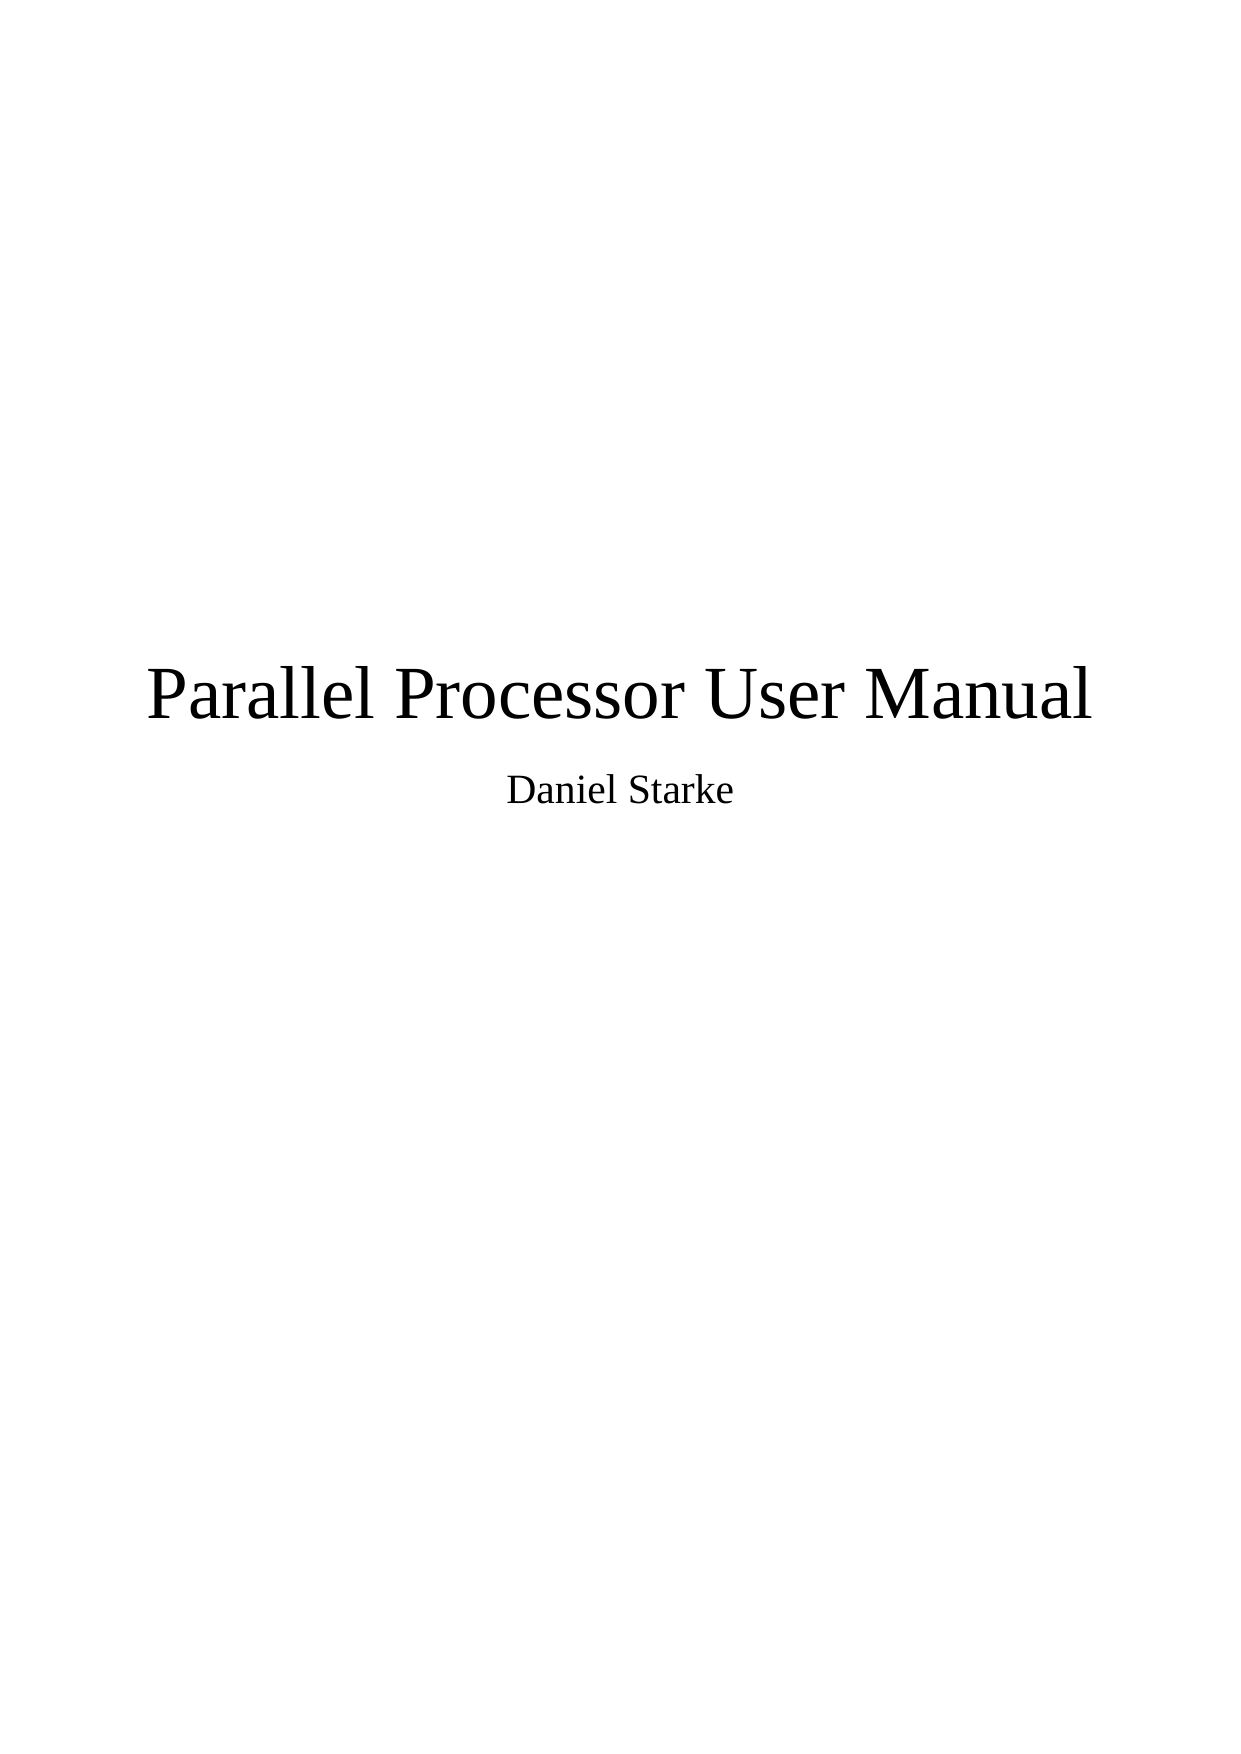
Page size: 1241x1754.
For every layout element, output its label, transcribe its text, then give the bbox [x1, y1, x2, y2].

subtitle Daniel Starke [118, 764, 1122, 812]
title Parallel Processor User Manual [118, 649, 1122, 735]
